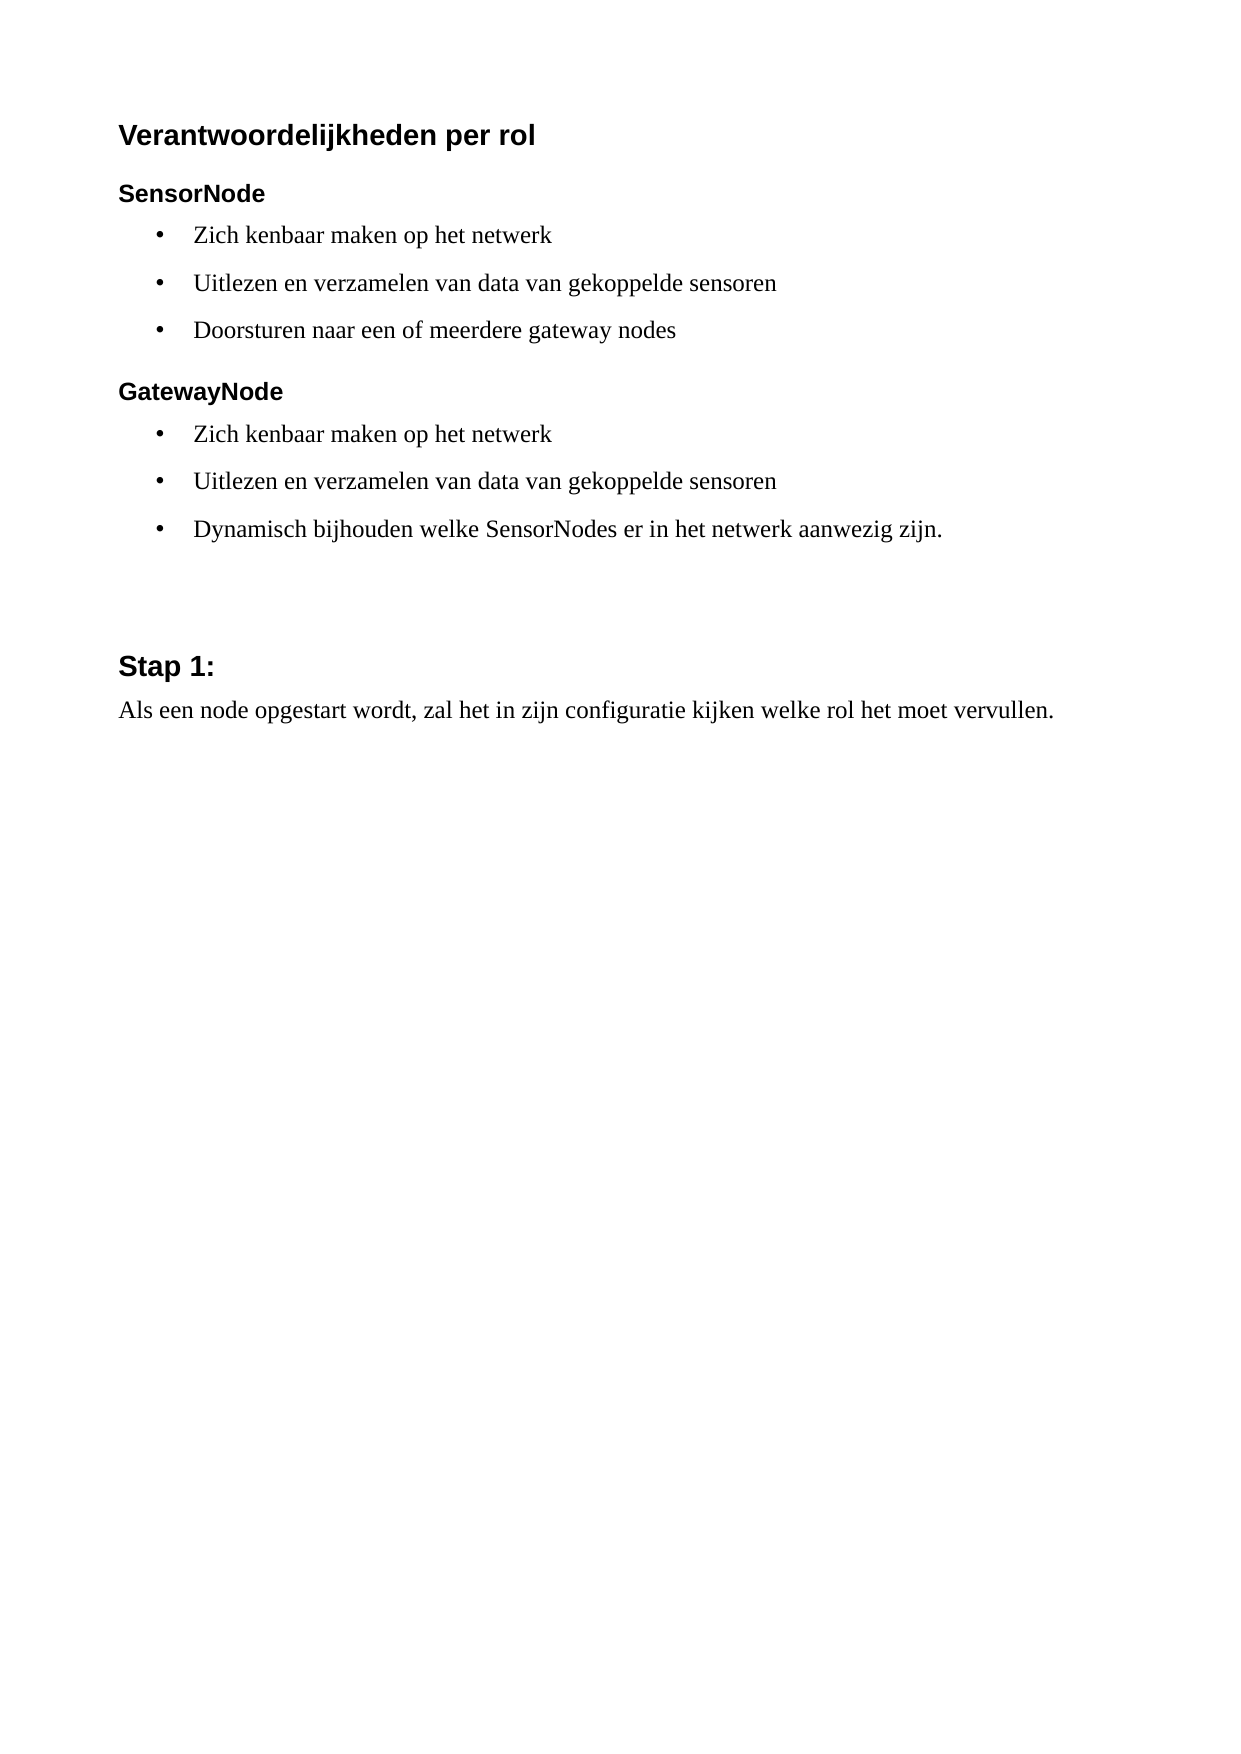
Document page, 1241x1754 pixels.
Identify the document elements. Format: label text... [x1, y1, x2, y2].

subtitle Verantwoordelijkheden per rol [118, 118, 1122, 152]
subtitle GatewayNode [118, 377, 1122, 406]
subtitle Stap 1: [118, 649, 1122, 683]
list Zich kenbaar maken op het netwerk [156, 220, 1122, 249]
list Dynamisch bijhouden welke SensorNodes er in het netwerk aanwezig zijn. [156, 514, 1122, 543]
list Uitlezen en verzamelen van data van gekoppelde sensoren [156, 268, 1122, 296]
list Zich kenbaar maken op het netwerk [156, 419, 1122, 447]
text Als een node opgestart wordt, zal het in zijn configuratie kijken welke rol het moet vervullen. [118, 695, 1122, 724]
list Doorsturen naar een of meerdere gateway nodes [156, 315, 1122, 344]
subtitle SensorNode [118, 179, 1122, 207]
list Uitlezen en verzamelen van data van gekoppelde sensoren [156, 466, 1122, 495]
